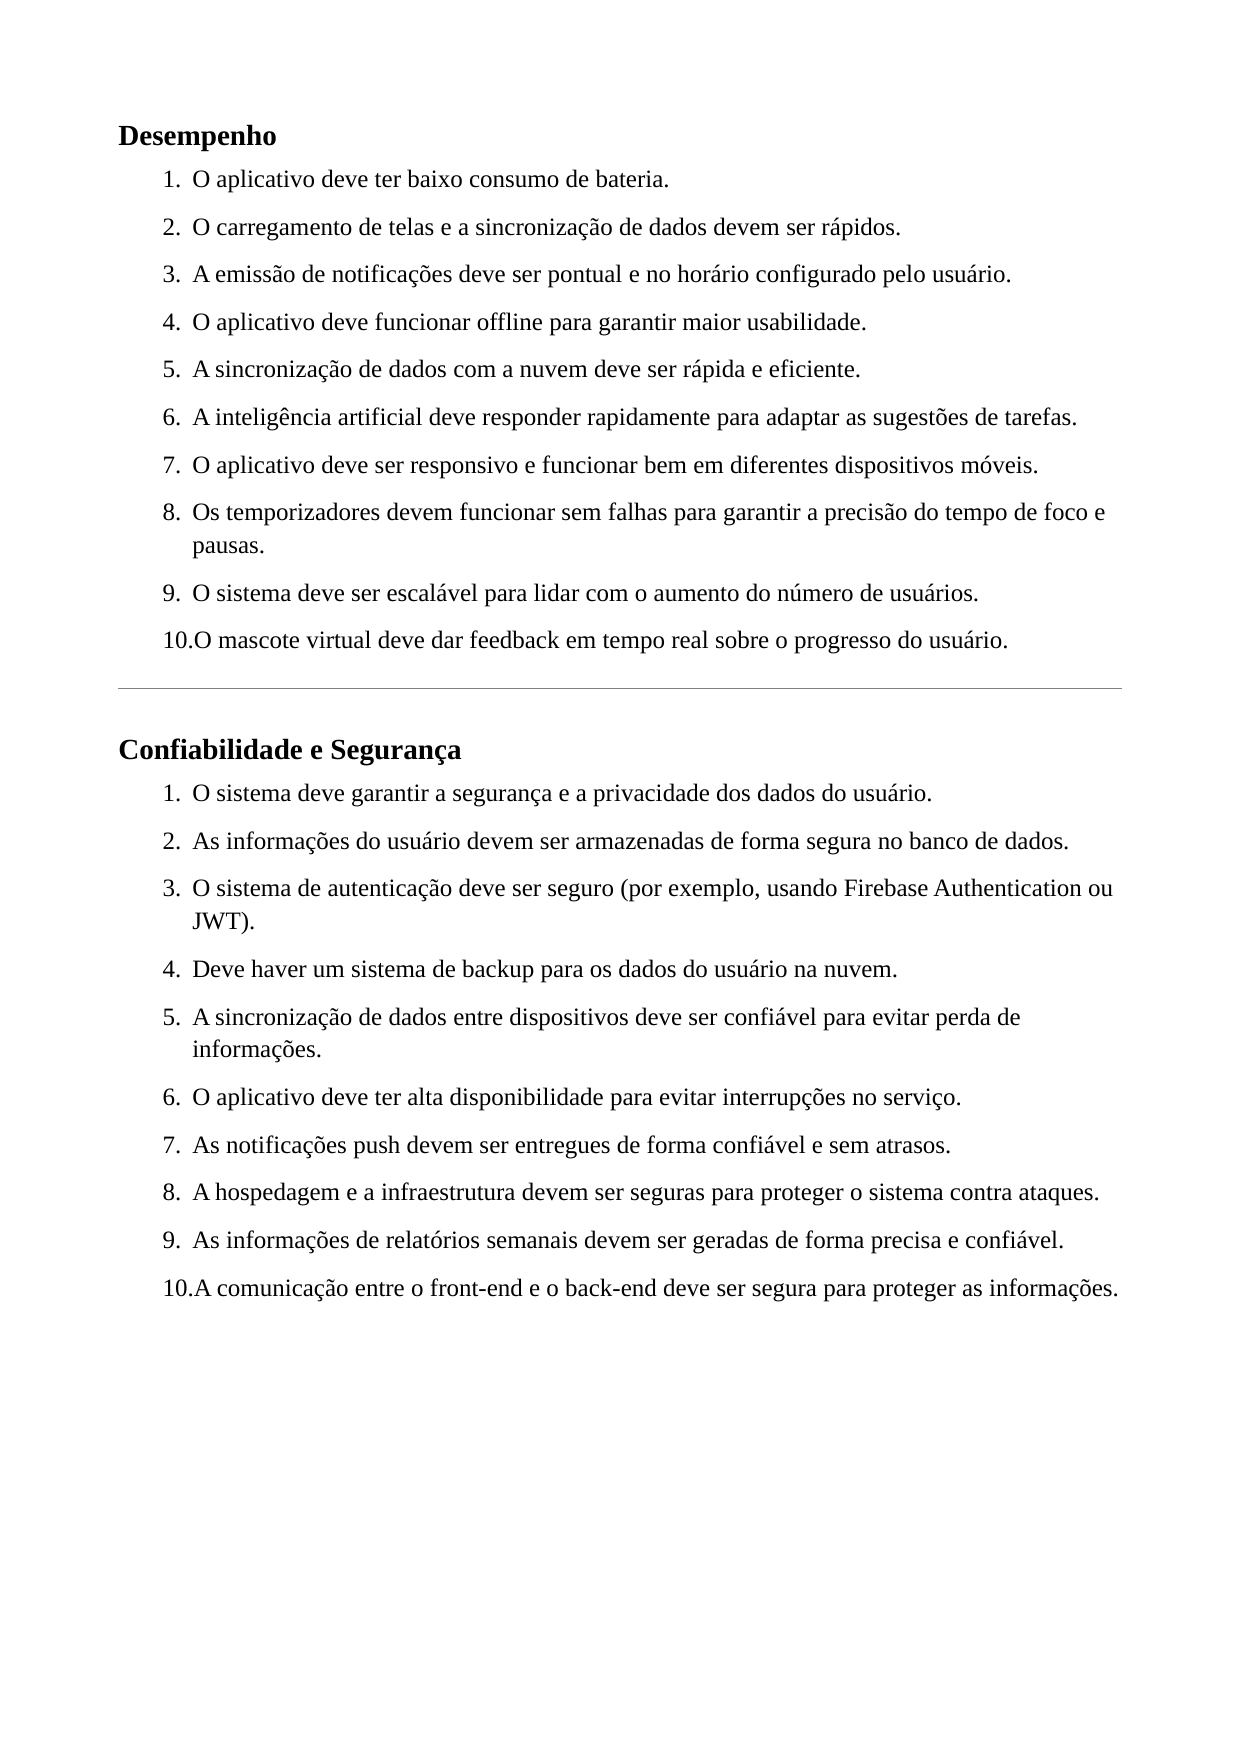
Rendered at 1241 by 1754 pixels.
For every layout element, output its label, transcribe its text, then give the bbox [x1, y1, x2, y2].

list A sincronização de dados entre dispositivos deve ser confiável para evitar perda de informações. [162, 1002, 1122, 1063]
subtitle Confiabilidade e Segurança [118, 732, 1122, 766]
list O aplicativo deve ter baixo consumo de bateria. [162, 164, 1122, 193]
list O carregamento de telas e a sincronização de dados devem ser rápidos. [162, 212, 1122, 241]
list As informações de relatórios semanais devem ser geradas de forma precisa e confiável. [162, 1225, 1122, 1254]
list A hospedagem e a infraestrutura devem ser seguras para proteger o sistema contra ataques. [162, 1177, 1122, 1206]
list A emissão de notificações deve ser pontual e no horário configurado pelo usuário. [162, 259, 1122, 288]
list O aplicativo deve funcionar offline para garantir maior usabilidade. [162, 307, 1122, 336]
list A inteligência artificial deve responder rapidamente para adaptar as sugestões de tarefas. [162, 402, 1122, 431]
subtitle Desempenho [118, 118, 1122, 152]
list As notificações push devem ser entregues de forma confiável e sem atrasos. [162, 1130, 1122, 1158]
list O mascote virtual deve dar feedback em tempo real sobre o progresso do usuário. [162, 626, 1122, 654]
list As informações do usuário devem ser armazenadas de forma segura no banco de dados. [162, 826, 1122, 854]
list O sistema deve ser escalável para lidar com o aumento do número de usuários. [162, 578, 1122, 607]
list O sistema de autenticação deve ser seguro (por exemplo, usando Firebase Authentication ou JWT). [162, 873, 1122, 935]
list Deve haver um sistema de backup para os dados do usuário na nuvem. [162, 954, 1122, 983]
list O aplicativo deve ser responsivo e funcionar bem em diferentes dispositivos móveis. [162, 450, 1122, 478]
list O sistema deve garantir a segurança e a privacidade dos dados do usuário. [162, 778, 1122, 807]
list A comunicação entre o front-end e o back-end deve ser segura para proteger as informações. [162, 1273, 1122, 1301]
list Os temporizadores devem funcionar sem falhas para garantir a precisão do tempo de foco e pausas. [162, 497, 1122, 559]
list O aplicativo deve ter alta disponibilidade para evitar interrupções no serviço. [162, 1082, 1122, 1111]
list A sincronização de dados com a nuvem deve ser rápida e eficiente. [162, 354, 1122, 383]
